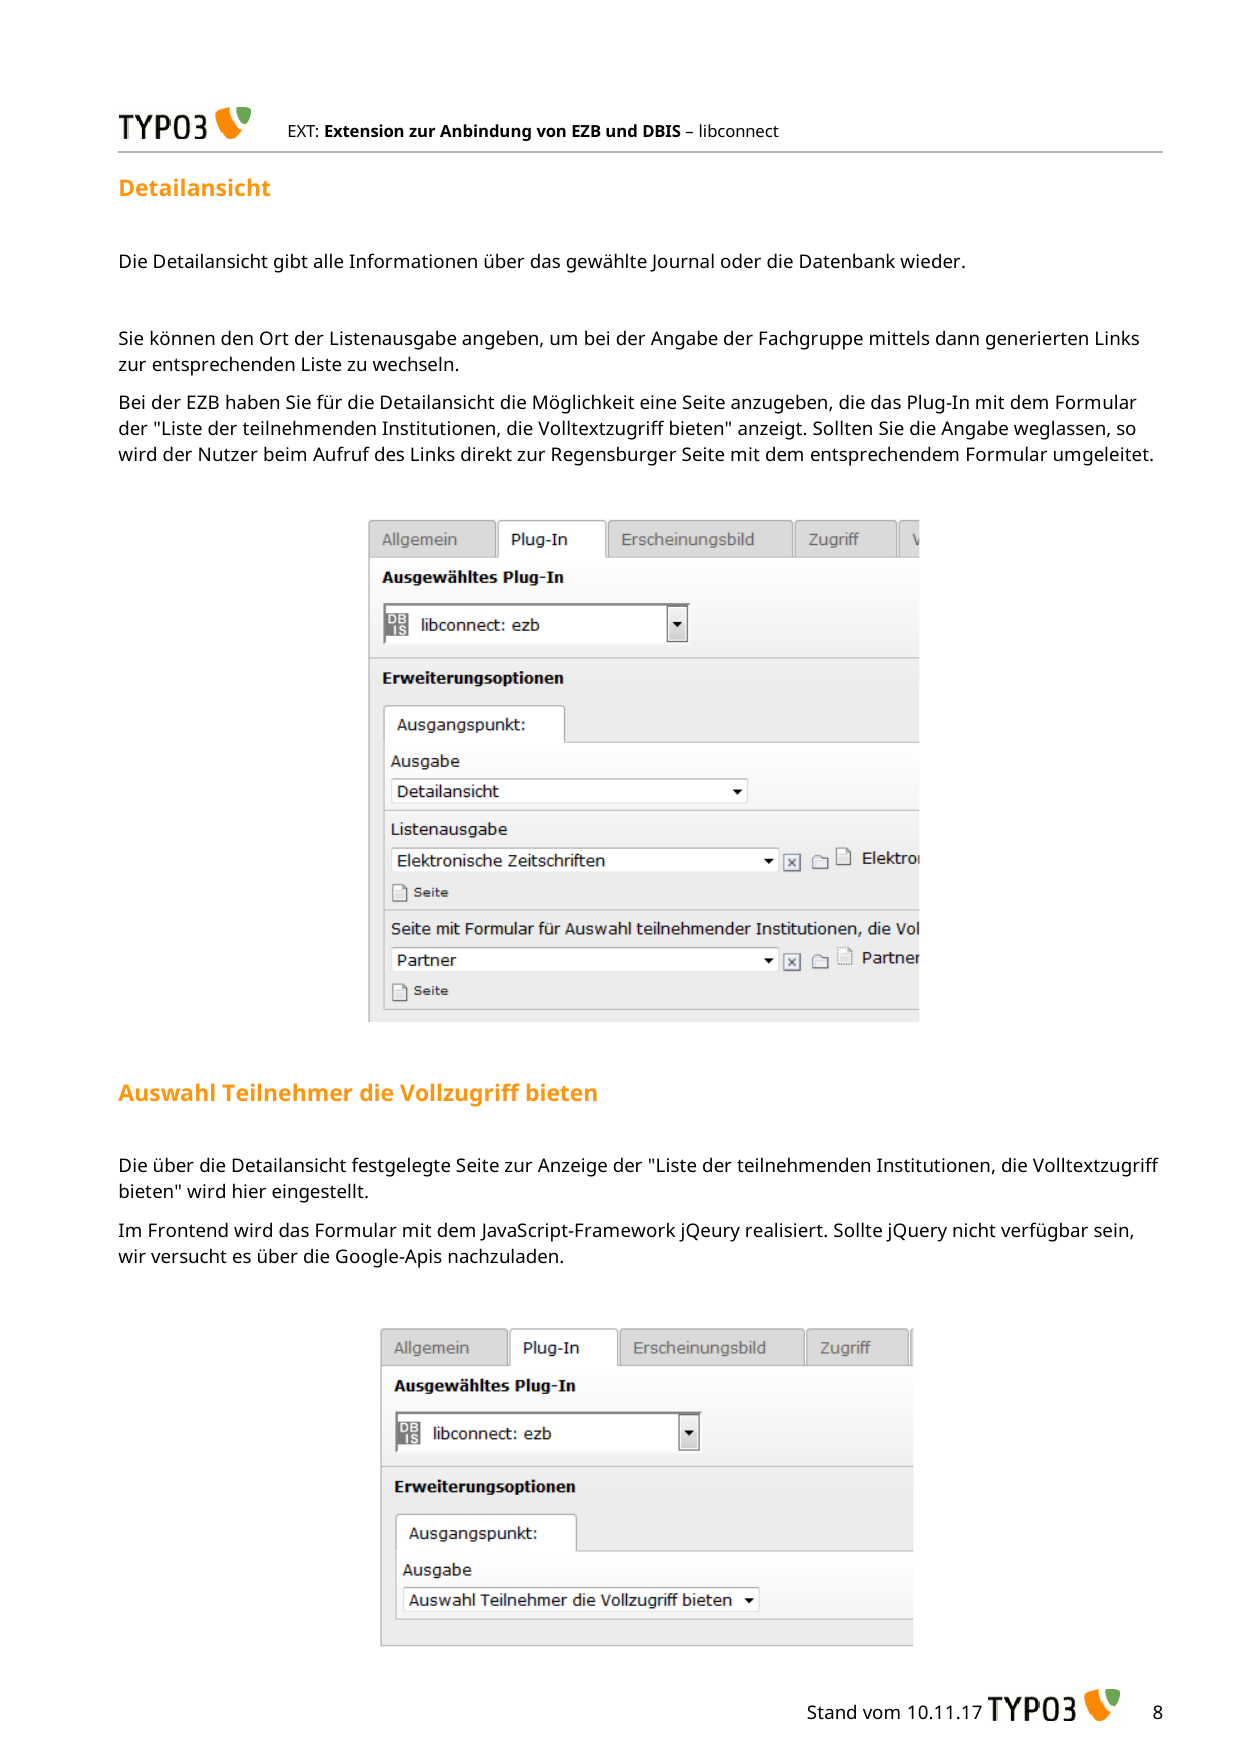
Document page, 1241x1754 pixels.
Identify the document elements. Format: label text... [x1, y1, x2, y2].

subtitle Im Frontend wird das Formular mit dem JavaScript-Framework jQeury realisiert. Sollte jQuery nicht verfügbar sein, wir versucht es über die Google-Apis nachzuladen. [118, 1217, 1163, 1269]
picture [987, 1688, 1123, 1721]
subtitle Die über die Detailansicht festgelegte Seite zur Anzeige der "Liste der teilnehmenden Institutionen, die Volltextzugriff bieten" wird hier eingestellt. [118, 1152, 1163, 1204]
subtitle Sie können den Ort der Listenausgabe angeben, um bei der Angabe der Fachgruppe mittels dann generierten Links zur entsprechenden Liste zu wechseln. [118, 324, 1163, 377]
subtitle Die Detailansicht gibt alle Informationen über das gewählte Journal oder die Datenbank wieder. [118, 247, 1163, 273]
picture [118, 106, 254, 139]
subtitle Auswahl Teilnehmer die Vollzugriff bieten [118, 1077, 1163, 1108]
subtitle Detailansicht [118, 172, 1163, 203]
subtitle Bei der EZB haben Sie für die Detailansicht die Möglichkeit eine Seite anzugeben, die das Plug-In mit dem Formular der "Liste der teilnehmenden Institutionen, die Volltextzugriff bieten" anzeigt. Sollten Sie die Angabe weglassen, so wird der Nutzer beim Aufruf des Links direkt zur Regensburger Seite mit dem entsprechendem Formular umgeleitet. [118, 389, 1163, 467]
